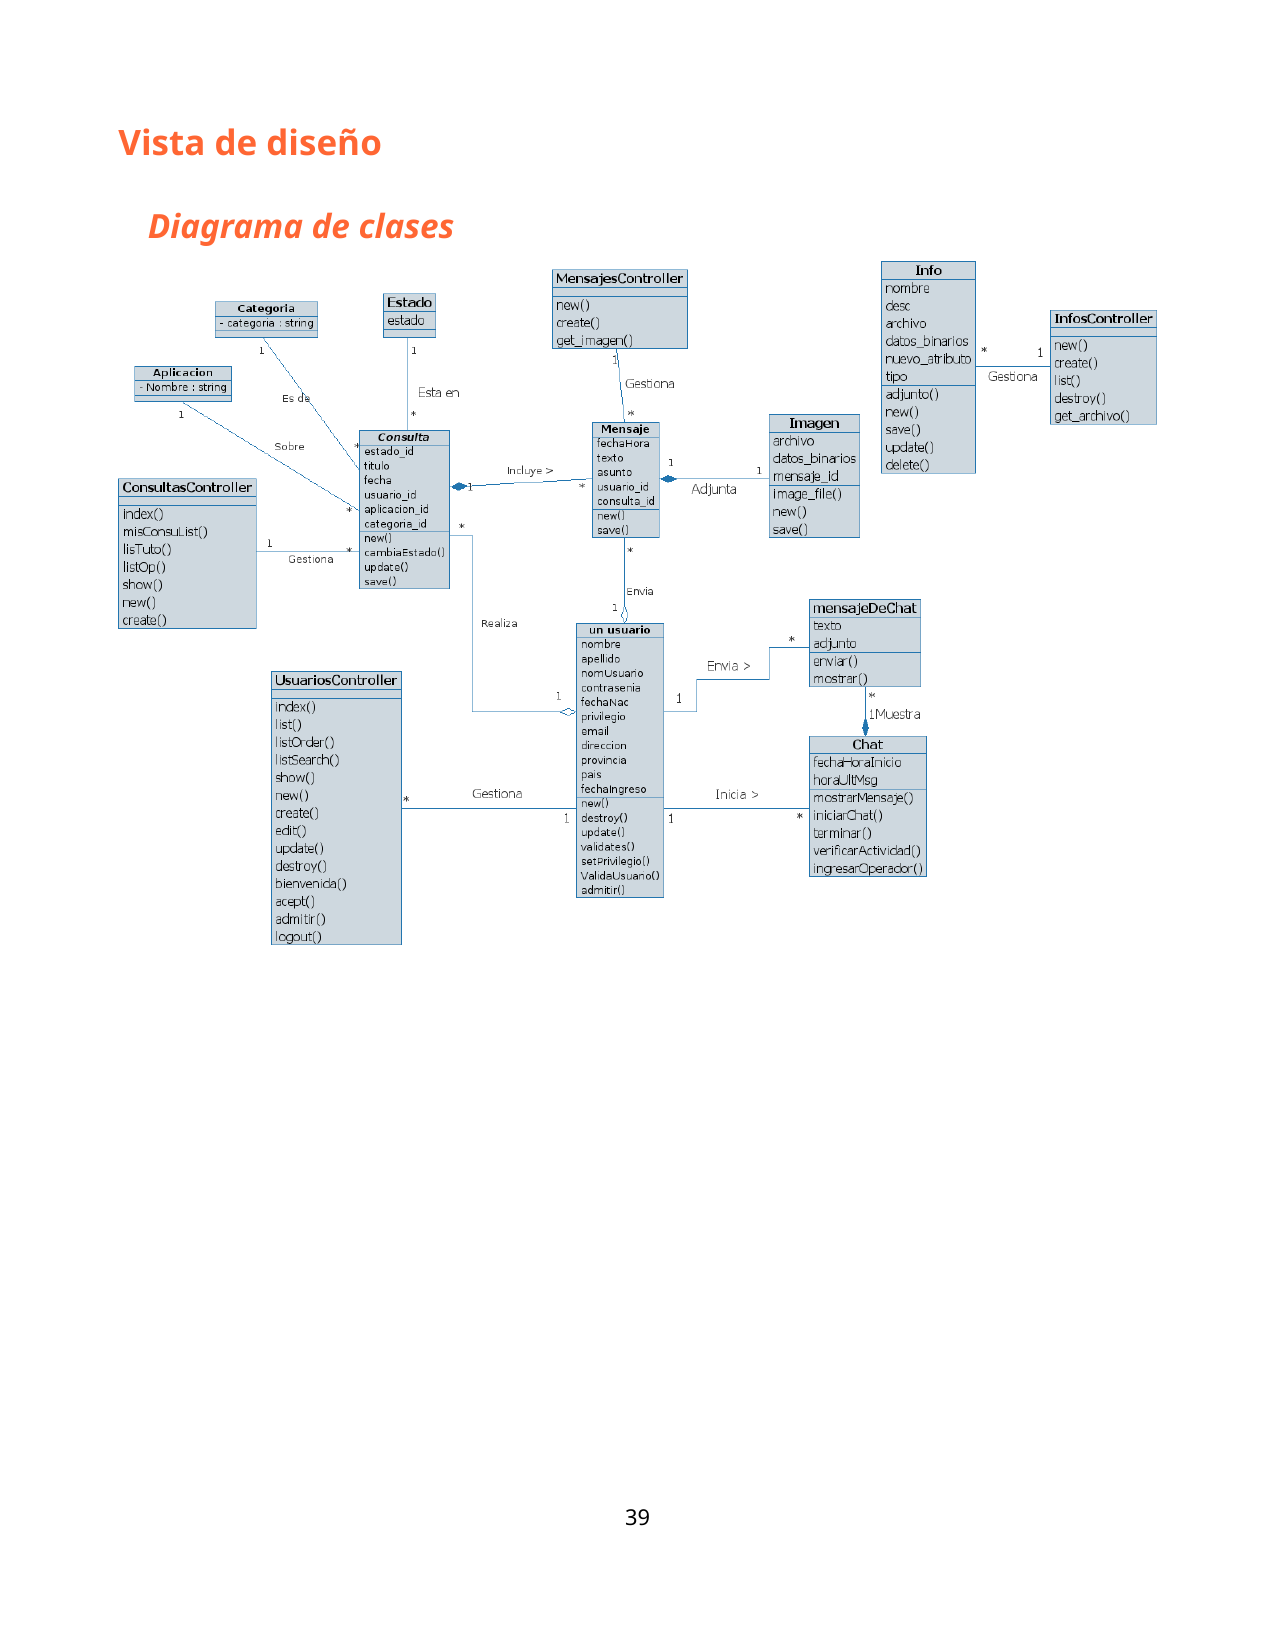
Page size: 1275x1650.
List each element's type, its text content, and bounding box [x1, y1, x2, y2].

picture [118, 261, 1157, 945]
subtitle Diagrama de clases [148, 203, 1157, 249]
subtitle Vista de diseño [118, 118, 1157, 166]
